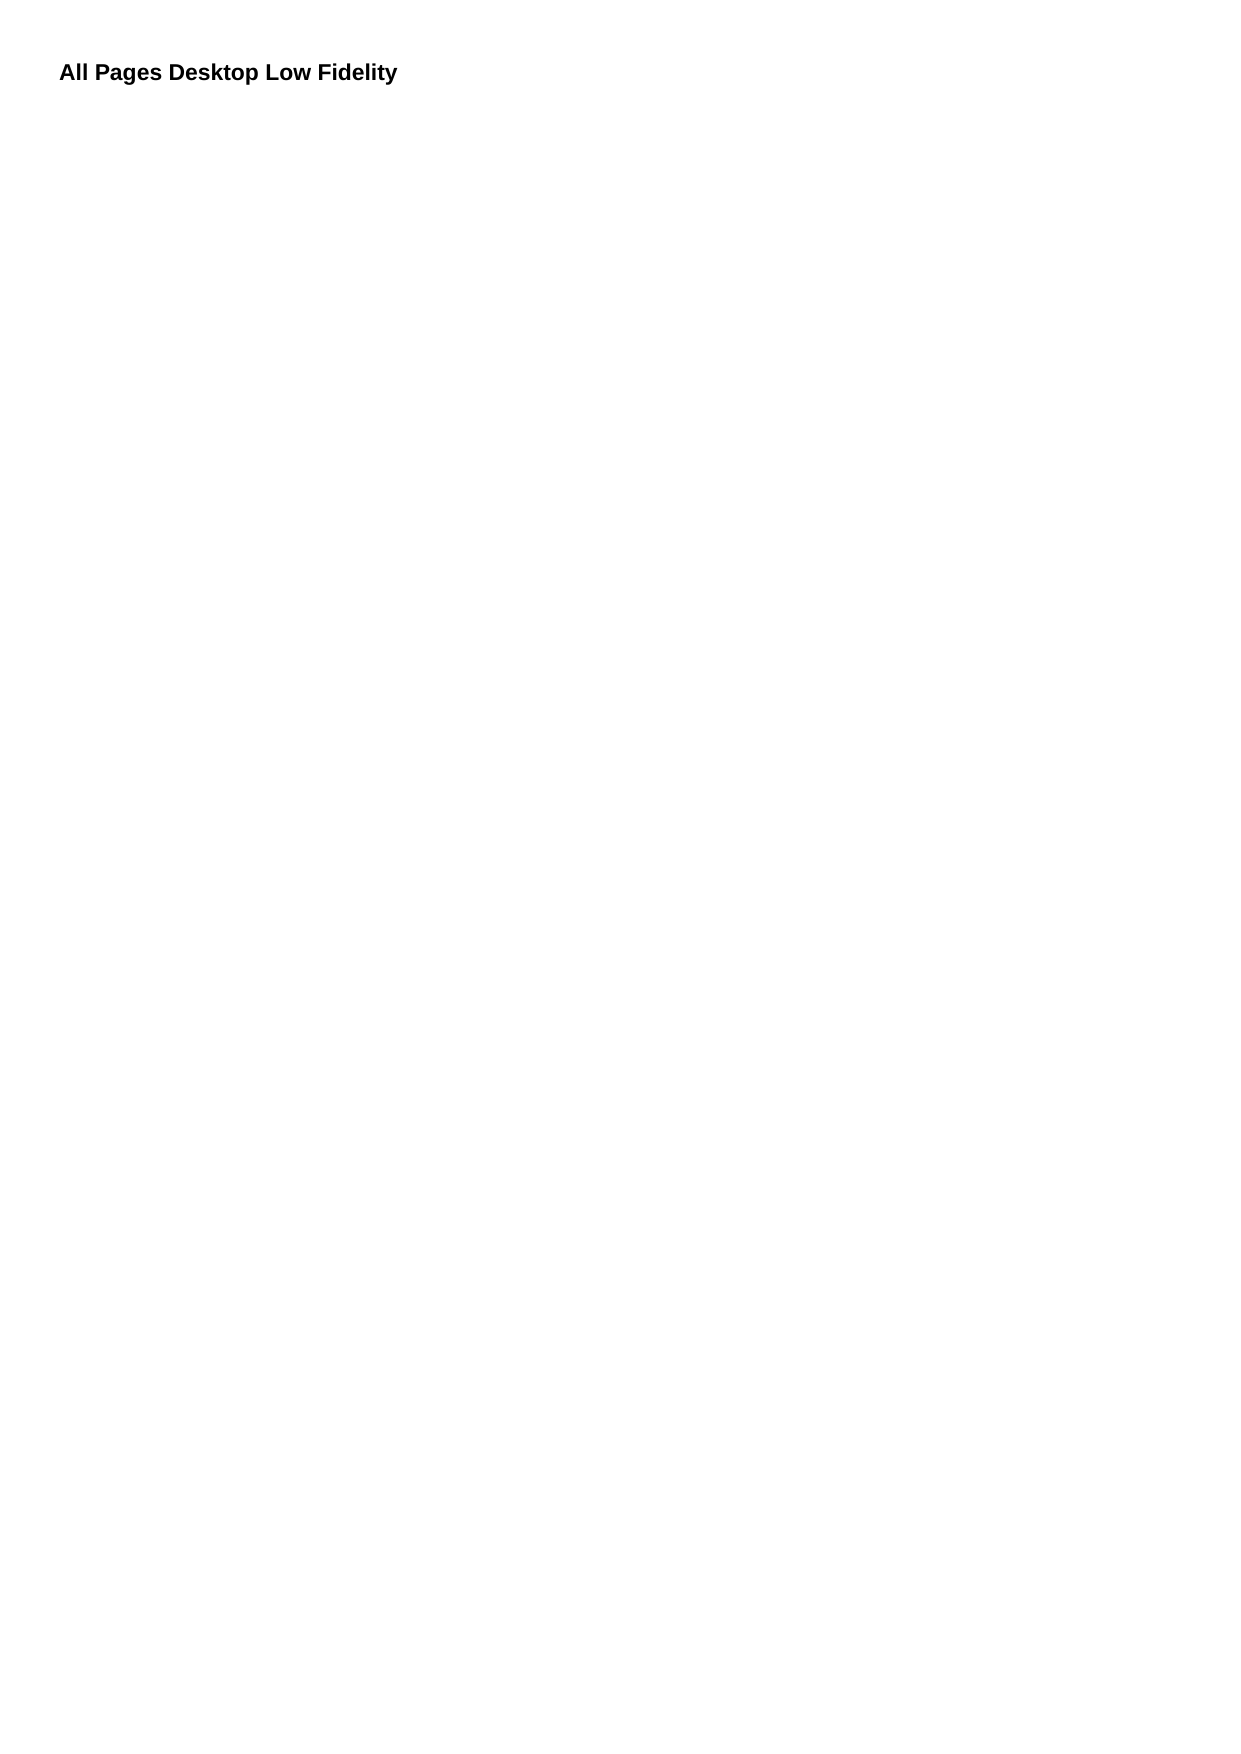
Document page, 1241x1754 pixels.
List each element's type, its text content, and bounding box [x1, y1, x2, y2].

text All Pages Desktop Low Fidelity [59, 59, 1181, 85]
